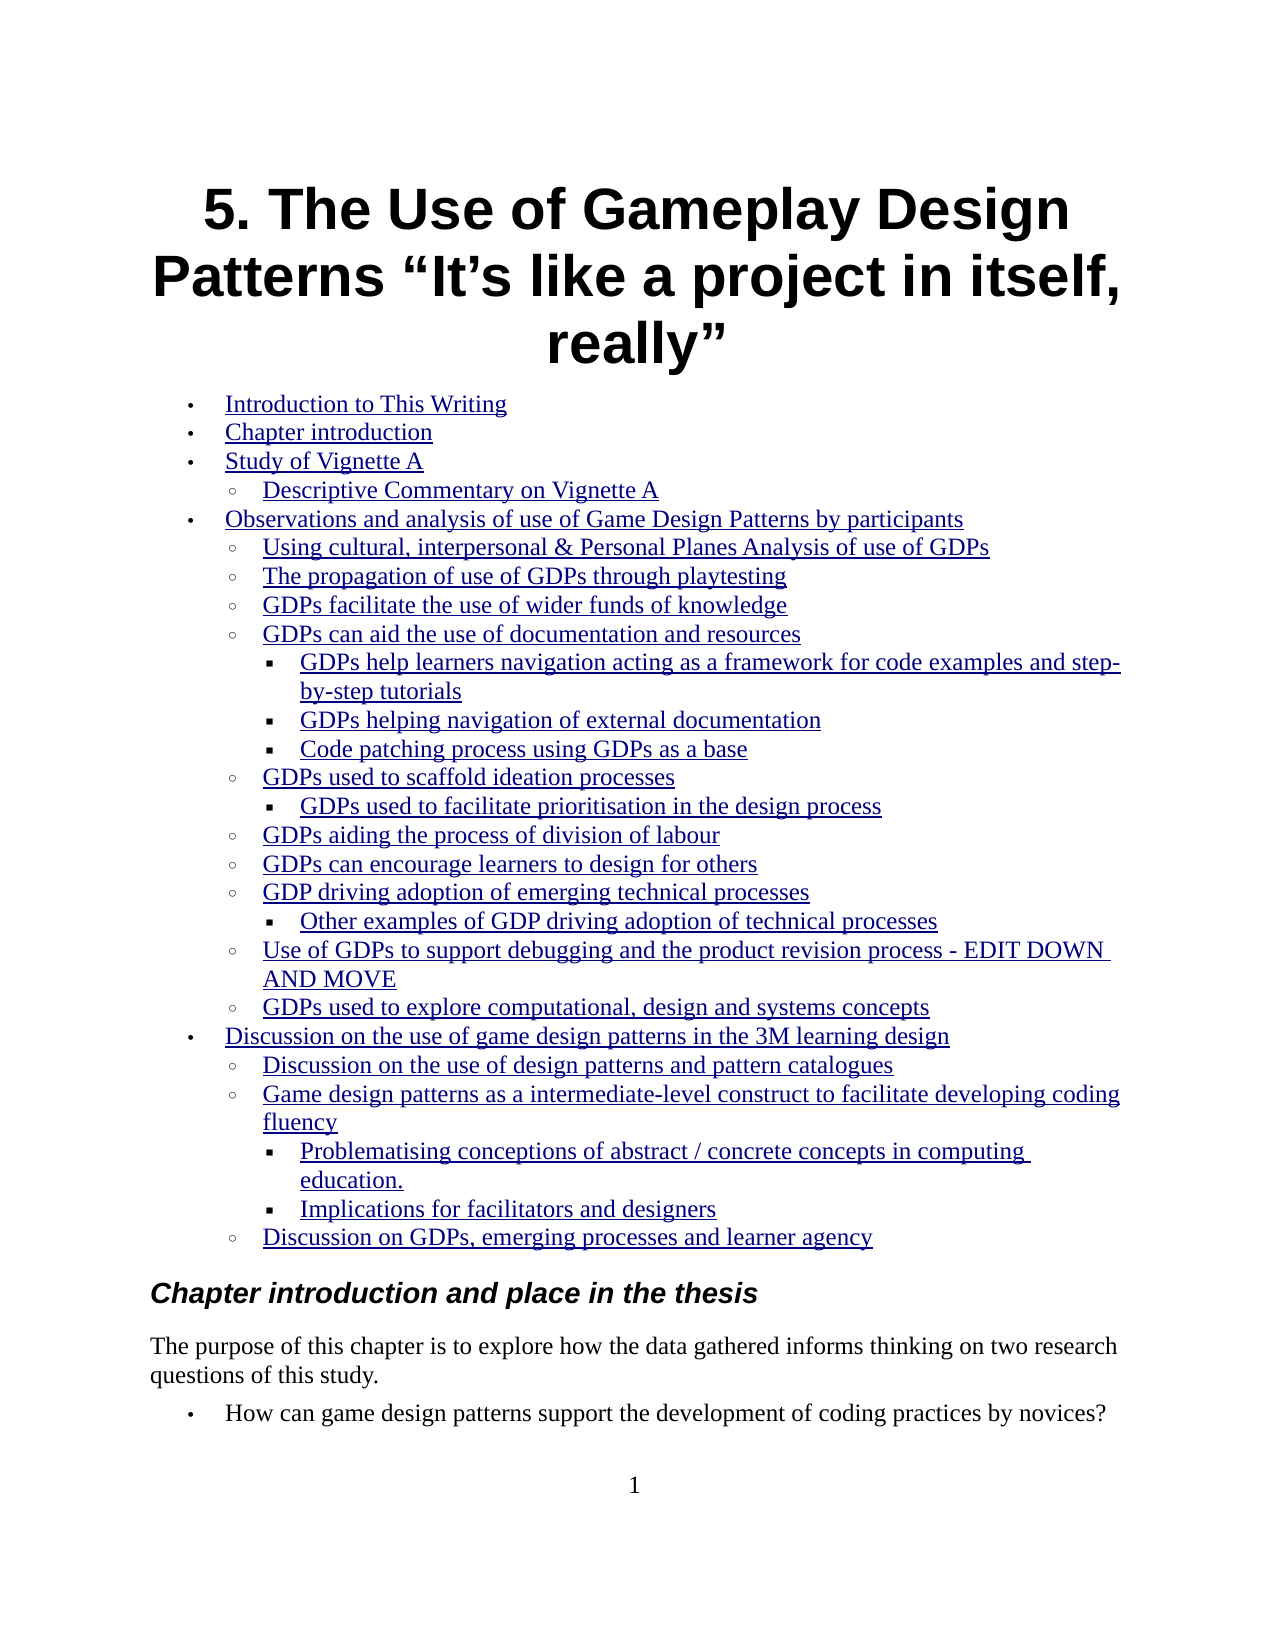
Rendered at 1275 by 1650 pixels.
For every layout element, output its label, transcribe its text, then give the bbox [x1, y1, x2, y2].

list Problematising conceptions of abstract / concrete concepts in computing education. [262, 1136, 1125, 1194]
list Chapter introduction [187, 417, 1125, 446]
list Implications for facilitators and designers [262, 1194, 1125, 1222]
list How can game design patterns support the development of coding practices by novices? [187, 1398, 1125, 1426]
list Discussion on the use of design patterns and pattern catalogues [225, 1050, 1125, 1079]
list GDPs can aid the use of documentation and resources [225, 619, 1125, 647]
list GDP driving adoption of emerging technical processes [225, 877, 1125, 906]
list GDPs aiding the process of division of labour [225, 820, 1125, 849]
list The propagation of use of GDPs through playtesting [225, 561, 1125, 590]
list Study of Vignette A [187, 446, 1125, 475]
list GDPs facilitate the use of wider funds of knowledge [225, 590, 1125, 619]
list GDPs can encourage learners to design for others [225, 849, 1125, 877]
list Using cultural, interpersonal & Personal Planes Analysis of use of GDPs [225, 532, 1125, 561]
list Discussion on GDPs, emerging processes and learner agency [225, 1222, 1125, 1251]
list GDPs helping navigation of external documentation [262, 705, 1125, 734]
list Descriptive Commentary on Vignette A [225, 475, 1125, 504]
list Use of GDPs to support debugging and the product revision process - EDIT DOWN AND MOVE [225, 935, 1125, 992]
title 5. The Use of Gameplay Design Patterns “It’s like a project in itself, really” [150, 175, 1125, 376]
list GDPs used to scaffold ideation processes [225, 762, 1125, 791]
list Game design patterns as a intermediate-level construct to facilitate developing coding fluency [225, 1079, 1125, 1136]
list Observations and analysis of use of Game Design Patterns by participants [187, 504, 1125, 532]
list Code patching process using GDPs as a base [262, 734, 1125, 762]
text The purpose of this chapter is to explore how the data gathered informs thinking on two research questions of this study. [150, 1331, 1125, 1389]
list Discussion on the use of game design patterns in the 3M learning design [187, 1021, 1125, 1050]
list Other examples of GDP driving adoption of technical processes [262, 906, 1125, 935]
subtitle Chapter introduction and place in the thesis [150, 1276, 1125, 1310]
list Introduction to This Writing [187, 389, 1125, 417]
list GDPs used to facilitate prioritisation in the design process [262, 791, 1125, 820]
list GDPs help learners navigation acting as a framework for code examples and step-by-step tutorials [262, 647, 1125, 705]
list GDPs used to explore computational, design and systems concepts [225, 992, 1125, 1021]
